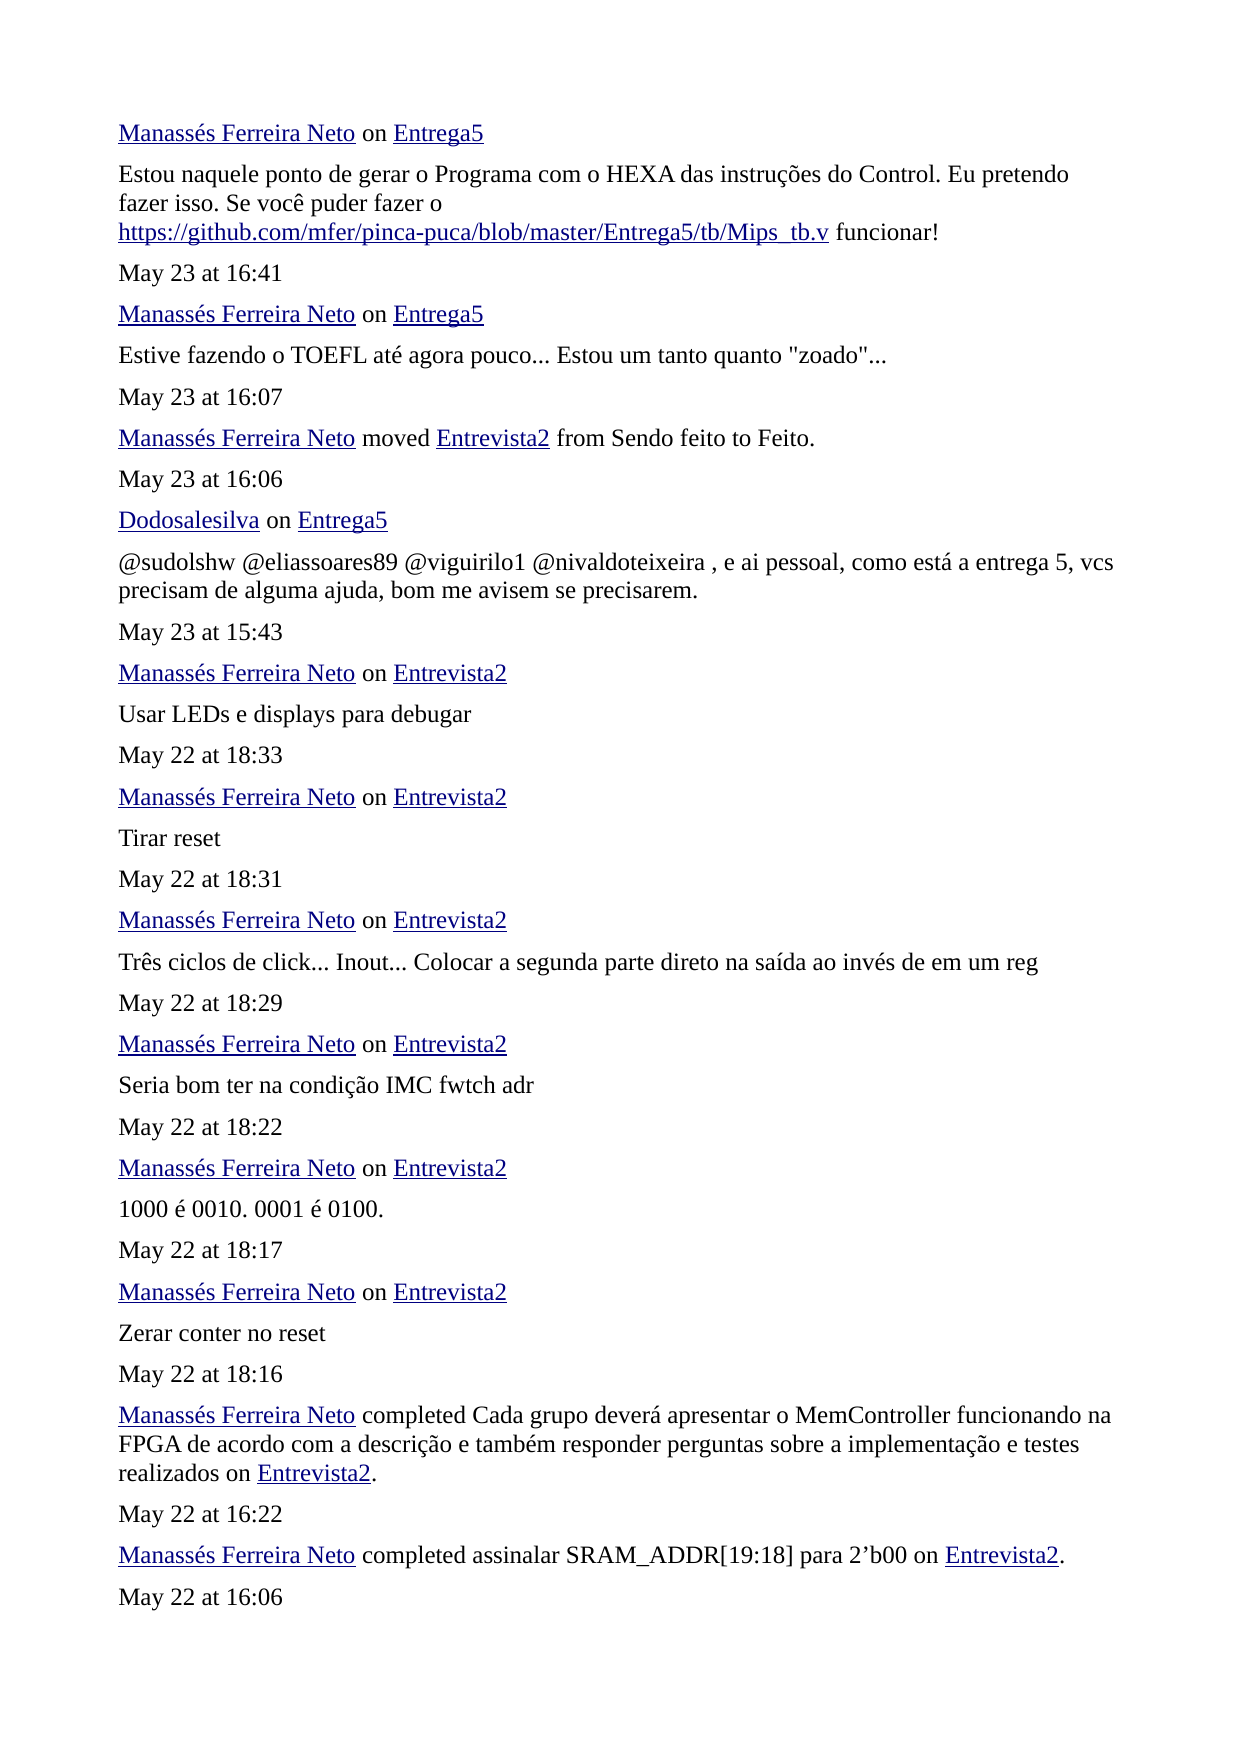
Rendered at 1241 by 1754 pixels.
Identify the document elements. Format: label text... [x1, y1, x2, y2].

text Manassés Ferreira Neto on Entrevista2 [118, 658, 1122, 687]
text May 23 at 15:43 [118, 617, 1122, 646]
text 1000 é 0010. 0001 é 0100. [118, 1194, 1122, 1223]
text May 23 at 16:07 [118, 382, 1122, 411]
text Estou naquele ponto de gerar o Programa com o HEXA das instruções do Control. Eu pretendo fazer isso. Se você puder fazer o https://github.com/mfer/pinca-puca/blob/master/Entrega5/tb/Mips_tb.v funcionar! [118, 159, 1122, 246]
text Manassés Ferreira Neto on Entrega5 [118, 118, 1122, 147]
text Tirar reset [118, 823, 1122, 852]
text May 22 at 16:06 [118, 1582, 1122, 1611]
text Três ciclos de click... Inout... Colocar a segunda parte direto na saída ao invés de em um reg [118, 947, 1122, 976]
text Manassés Ferreira Neto moved Entrevista2 from Sendo feito to Feito. [118, 423, 1122, 452]
text Usar LEDs e displays para debugar [118, 699, 1122, 728]
text Manassés Ferreira Neto on Entrevista2 [118, 1277, 1122, 1306]
text Manassés Ferreira Neto completed assinalar SRAM_ADDR[19:18] para 2’b00 on Entrevista2. [118, 1541, 1122, 1569]
text May 22 at 18:29 [118, 988, 1122, 1017]
text Estive fazendo o TOEFL até agora pouco... Estou um tanto quanto "zoado"... [118, 341, 1122, 369]
text Manassés Ferreira Neto on Entrevista2 [118, 1029, 1122, 1058]
text May 23 at 16:06 [118, 464, 1122, 493]
text May 23 at 16:41 [118, 258, 1122, 287]
text Manassés Ferreira Neto on Entrevista2 [118, 906, 1122, 934]
text Manassés Ferreira Neto on Entrevista2 [118, 1153, 1122, 1182]
text Manassés Ferreira Neto on Entrevista2 [118, 782, 1122, 811]
text Manassés Ferreira Neto completed Cada grupo deverá apresentar o MemController funcionando na FPGA de acordo com a descrição e também responder perguntas sobre a implementação e testes realizados on Entrevista2. [118, 1401, 1122, 1487]
text May 22 at 18:33 [118, 741, 1122, 769]
text May 22 at 18:31 [118, 864, 1122, 893]
text Zerar conter no reset [118, 1318, 1122, 1347]
text May 22 at 18:17 [118, 1236, 1122, 1264]
text May 22 at 18:22 [118, 1112, 1122, 1141]
text May 22 at 16:22 [118, 1499, 1122, 1528]
text Seria bom ter na condição IMC fwtch adr [118, 1071, 1122, 1099]
text May 22 at 18:16 [118, 1359, 1122, 1388]
text @sudolshw @eliassoares89 @viguirilo1 @nivaldoteixeira , e ai pessoal, como está a entrega 5, vcs precisam de alguma ajuda, bom me avisem se precisarem. [118, 547, 1122, 604]
text Dodosalesilva on Entrega5 [118, 506, 1122, 534]
text Manassés Ferreira Neto on Entrega5 [118, 299, 1122, 328]
